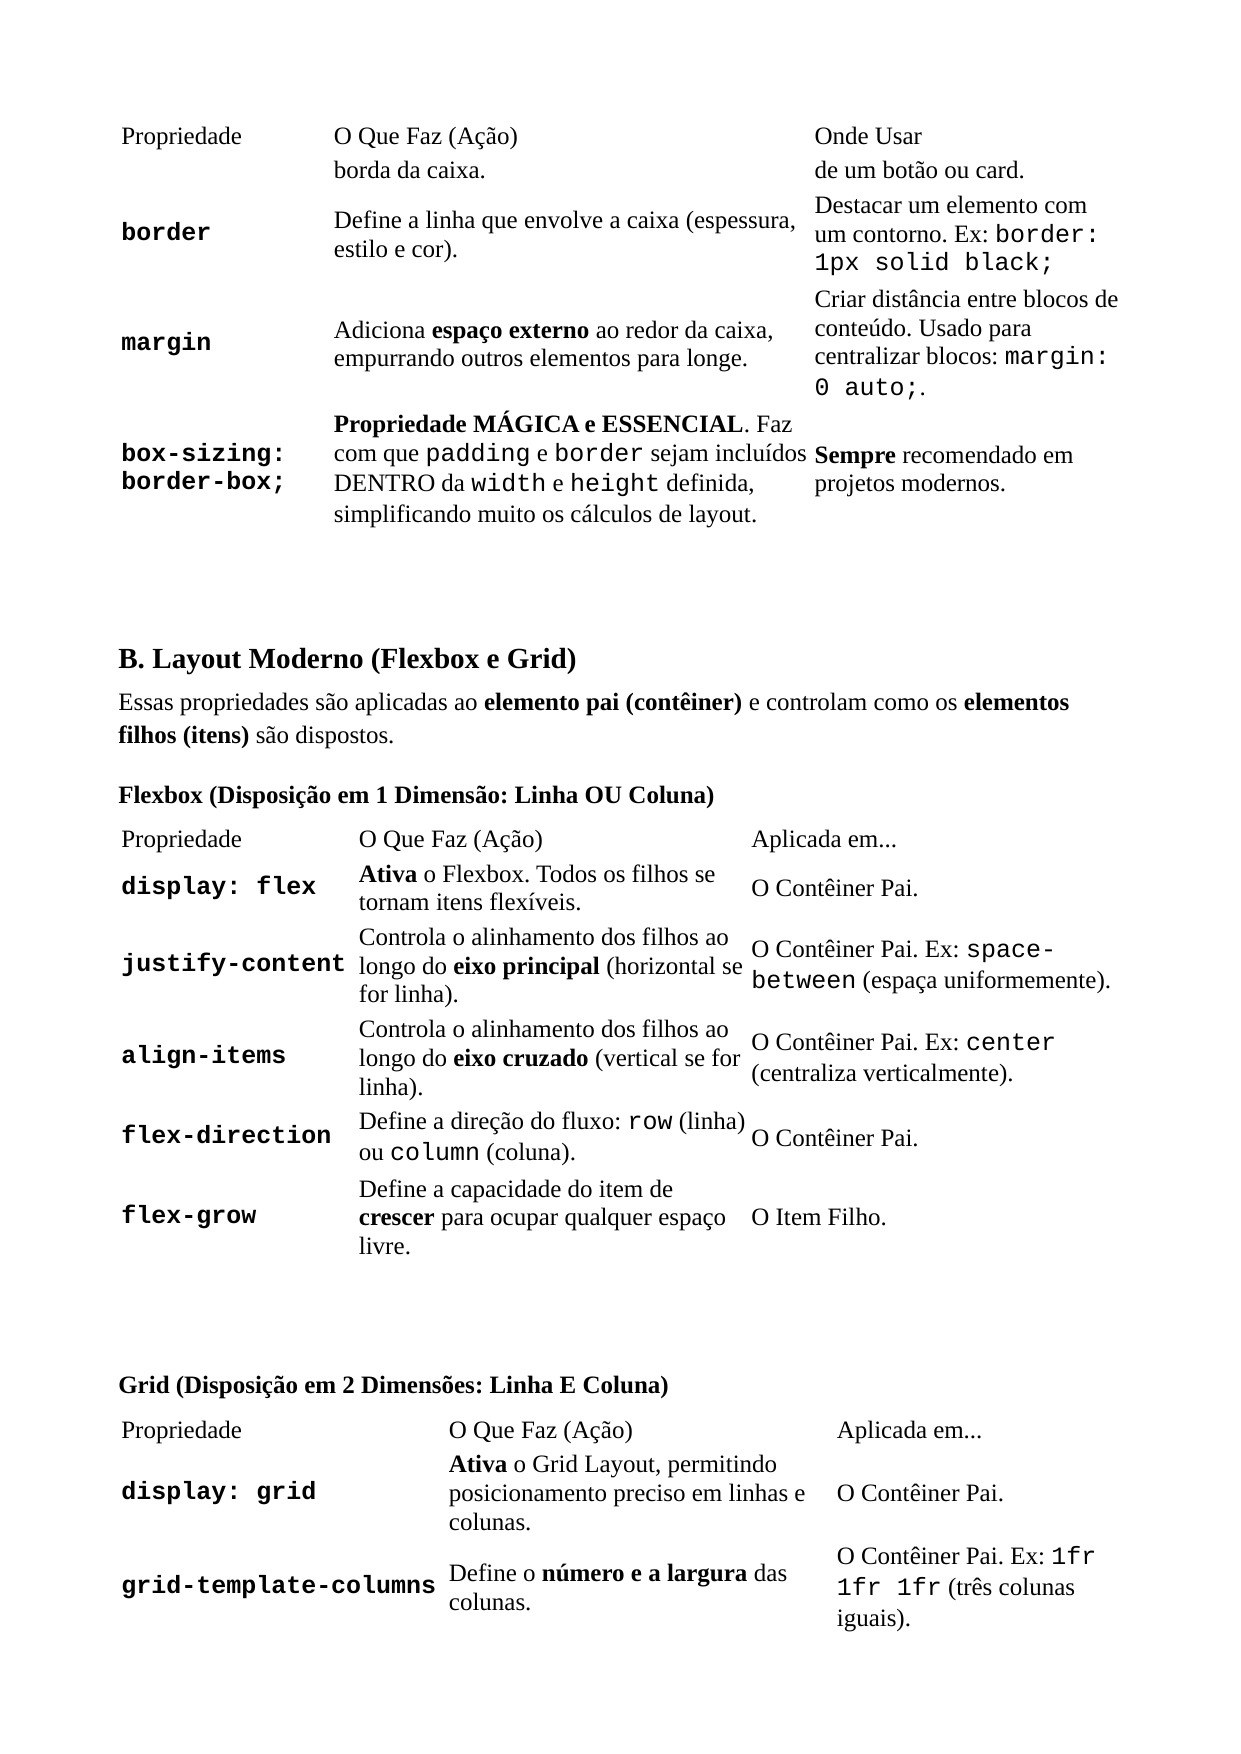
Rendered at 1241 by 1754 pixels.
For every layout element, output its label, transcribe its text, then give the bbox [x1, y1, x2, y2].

table_cell display: grid [118, 1446, 446, 1538]
table_cell Define o número e a largura das colunas. [446, 1539, 834, 1635]
table_header O Que Faz (Ação) [356, 821, 748, 856]
table_cell flex-direction [118, 1103, 356, 1171]
table_header Aplicada em... [748, 821, 1122, 856]
table_header Aplicada em... [834, 1412, 1122, 1446]
table_cell O Item Filho. [748, 1171, 1122, 1263]
table_cell Ativa o Grid Layout, permitindo posicionamento preciso em linhas e colunas. [446, 1446, 834, 1538]
table_cell Controla o alinhamento dos filhos ao longo do eixo principal (horizontal se for linha). [356, 919, 748, 1011]
table_cell Propriedade MÁGICA e ESSENCIAL. Faz com que padding e border sejam incluídos DENTRO da width e height definida, simplificando muito os cálculos de layout. [331, 406, 811, 531]
subtitle B. Layout Moderno (Flexbox e Grid) [118, 641, 1122, 674]
table_header Propriedade [118, 1412, 446, 1446]
table_cell align-items [118, 1011, 356, 1103]
table_cell justify-content [118, 919, 356, 1011]
table_cell O Contêiner Pai. [834, 1446, 1122, 1538]
table_cell O Contêiner Pai. Ex: 1fr 1fr 1fr (três colunas iguais). [834, 1539, 1122, 1635]
table_cell O Contêiner Pai. [748, 1103, 1122, 1171]
table_cell Controla o alinhamento dos filhos ao longo do eixo cruzado (vertical se for linha). [356, 1011, 748, 1103]
table_cell Define a linha que envolve a caixa (espessura, estilo e cor). [331, 187, 811, 281]
table_cell Ativa o Flexbox. Todos os filhos se tornam itens flexíveis. [356, 856, 748, 919]
table_header O Que Faz (Ação) [331, 118, 811, 153]
subtitle Flexbox (Disposição em 1 Dimensão: Linha OU Coluna) [118, 780, 1122, 809]
table_cell [118, 153, 331, 187]
table_cell O Contêiner Pai. Ex: space-between (espaça uniformemente). [748, 919, 1122, 1011]
text Essas propriedades são aplicadas ao elemento pai (contêiner) e controlam como os elementos filhos (itens) são dispostos. [118, 687, 1122, 749]
table_cell de um botão ou card. [811, 153, 1122, 187]
table_cell O Contêiner Pai. Ex: center (centraliza verticalmente). [748, 1011, 1122, 1103]
table_cell grid-template-columns [118, 1539, 446, 1635]
table_cell borda da caixa. [331, 153, 811, 187]
table_header Propriedade [118, 118, 331, 153]
table_cell Destacar um elemento com um contorno. Ex: border: 1px solid black; [811, 187, 1122, 281]
table_cell margin [118, 281, 331, 406]
table_cell box-sizing: border-box; [118, 406, 331, 531]
table_cell Adiciona espaço externo ao redor da caixa, empurrando outros elementos para longe. [331, 281, 811, 406]
table_header Onde Usar [811, 118, 1122, 153]
table_cell Define a direção do fluxo: row (linha) ou column (coluna). [356, 1103, 748, 1171]
table_cell O Contêiner Pai. [748, 856, 1122, 919]
table_cell Criar distância entre blocos de conteúdo. Usado para centralizar blocos: margin: 0 auto;. [811, 281, 1122, 406]
table_cell Define a capacidade do item de crescer para ocupar qualquer espaço livre. [356, 1171, 748, 1263]
table_cell flex-grow [118, 1171, 356, 1263]
table_header Propriedade [118, 821, 356, 856]
table_cell display: flex [118, 856, 356, 919]
subtitle Grid (Disposição em 2 Dimensões: Linha E Coluna) [118, 1371, 1122, 1399]
table_cell Sempre recomendado em projetos modernos. [811, 406, 1122, 531]
table_header O Que Faz (Ação) [446, 1412, 834, 1446]
table_cell border [118, 187, 331, 281]
